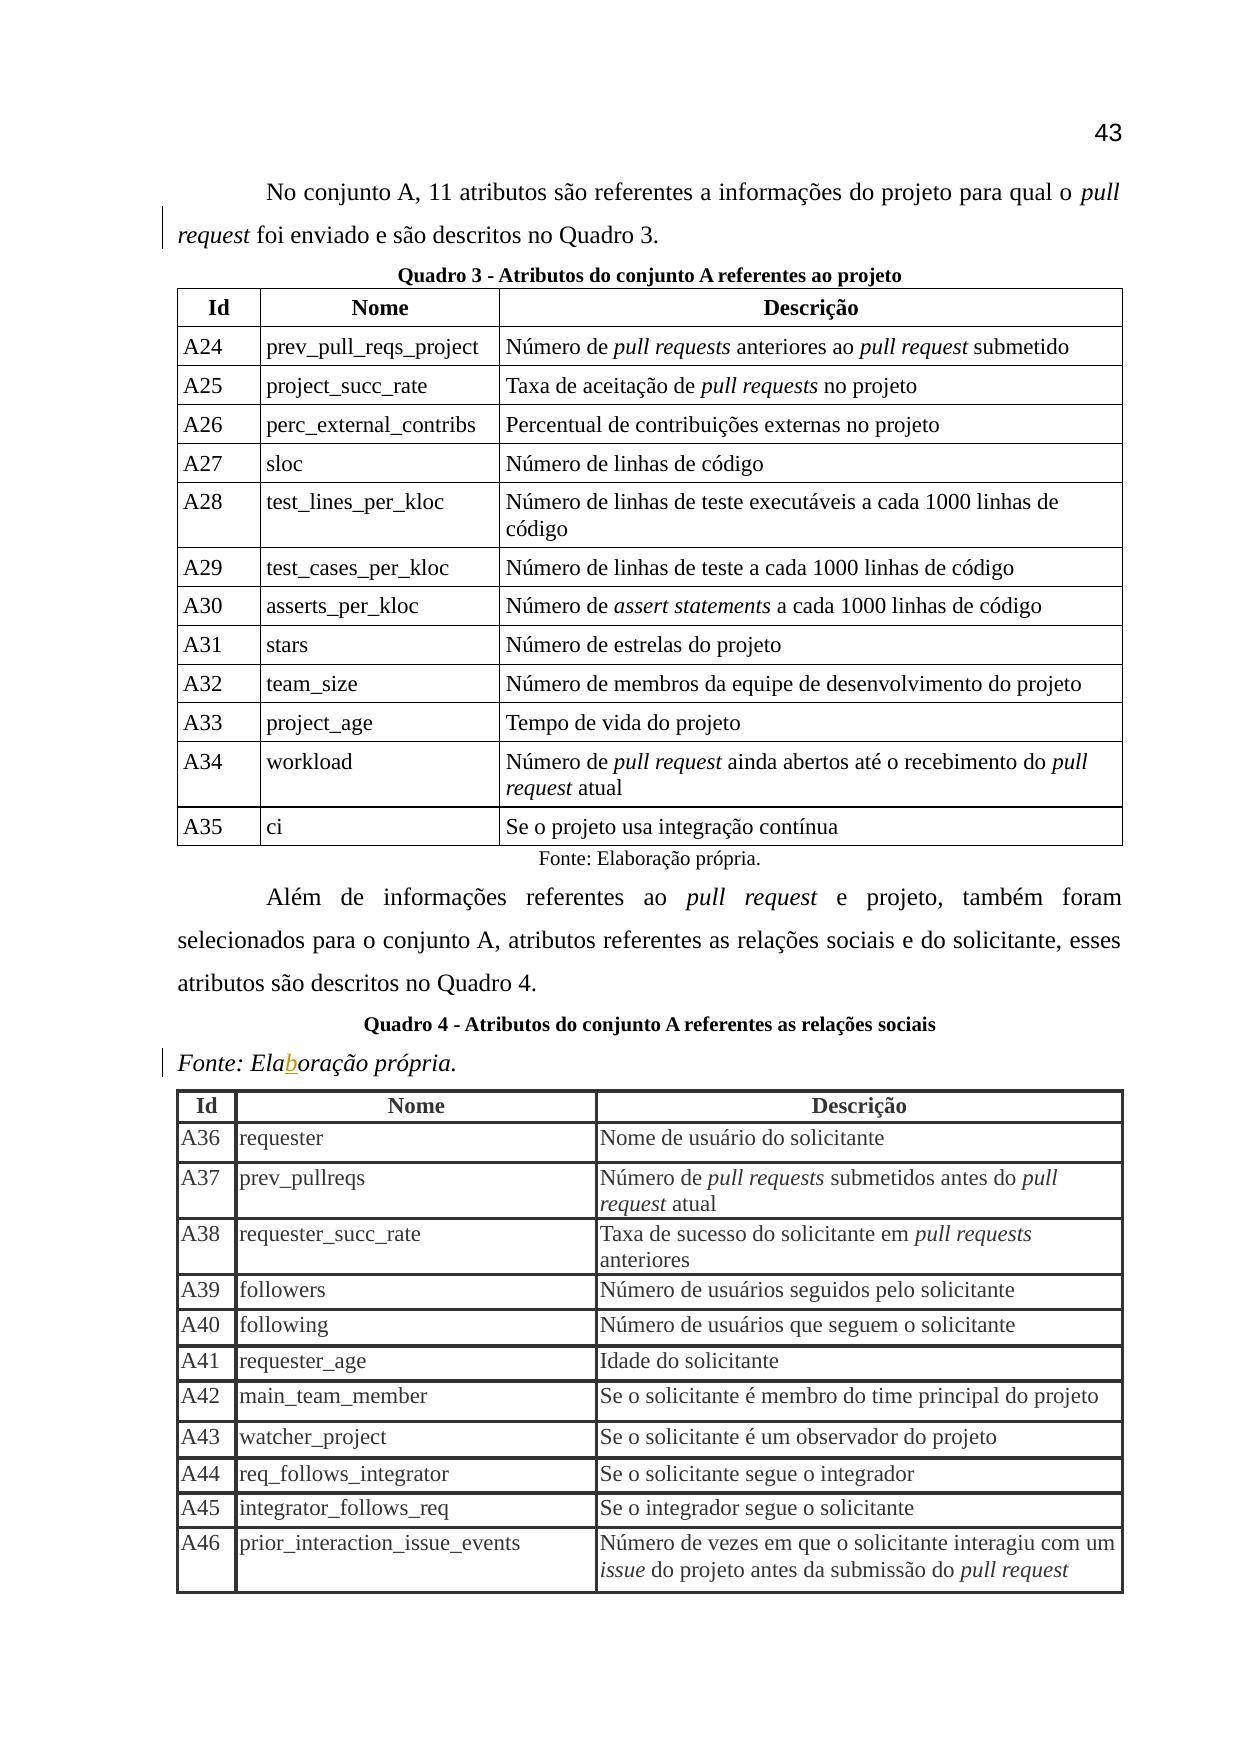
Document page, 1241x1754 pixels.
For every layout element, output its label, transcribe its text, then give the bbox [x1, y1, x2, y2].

table_header Nome [261, 289, 499, 326]
table_cell A25 [178, 366, 260, 404]
table_cell Número de linhas de teste a cada 1000 linhas de código [500, 548, 1122, 586]
table_cell Nome de usuário do solicitante [598, 1124, 1121, 1161]
table_cell Número de pull requests anteriores ao pull request submetido [500, 327, 1122, 365]
table_cell A35 [178, 808, 260, 845]
table_cell asserts_per_kloc [261, 587, 499, 624]
table_cell Se o solicitante é um observador do projeto [598, 1423, 1121, 1456]
table_cell Se o integrador segue o solicitante [598, 1495, 1121, 1526]
table_cell Idade do solicitante [598, 1348, 1121, 1379]
table_cell sloc [261, 444, 499, 482]
table_cell test_cases_per_kloc [261, 548, 499, 586]
table_cell Tempo de vida do projeto [500, 703, 1122, 741]
table_cell Percentual de contribuições externas no projeto [500, 405, 1122, 443]
table_cell perc_external_contribs [261, 405, 499, 443]
table_cell A39 [179, 1276, 234, 1307]
table_cell Se o projeto usa integração contínua [500, 808, 1122, 845]
table_cell integrator_follows_req [238, 1495, 595, 1526]
table_cell followers [238, 1276, 595, 1307]
text Fonte: Elaboração própria. [177, 1048, 1122, 1077]
table_cell Número de estrelas do projeto [500, 626, 1122, 663]
table_cell A42 [179, 1383, 234, 1420]
table_cell prev_pull_reqs_project [261, 327, 499, 365]
table_cell A46 [179, 1529, 234, 1591]
table_cell A45 [179, 1495, 234, 1526]
table_cell Número de assert statements a cada 1000 linhas de código [500, 587, 1122, 624]
text Além de informações referentes ao pull request e projeto, também foram selecionados para o conjunto A, atributos referentes as relações sociais e do solicitante, esses atributos são descritos no Quadro 4. [177, 882, 1122, 997]
text Fonte: Elaboração própria. [177, 846, 1122, 870]
table_cell project_age [261, 703, 499, 741]
table_cell ci [261, 808, 499, 845]
table_cell A30 [178, 587, 260, 624]
table_cell A34 [178, 742, 260, 806]
table_cell A36 [179, 1124, 234, 1161]
table_cell A40 [179, 1311, 234, 1344]
table_cell prior_interaction_issue_events [238, 1529, 595, 1591]
table_cell Número de linhas de código [500, 444, 1122, 482]
table_cell Número de usuários seguidos pelo solicitante [598, 1276, 1121, 1307]
table_cell Número de pull request ainda abertos até o recebimento do pull request atual [500, 742, 1122, 806]
table_cell A27 [178, 444, 260, 482]
text No conjunto A, 11 atributos são referentes a informações do projeto para qual o pull request foi enviado e são descritos no Quadro 3. [177, 177, 1122, 249]
table_cell Se o solicitante é membro do time principal do projeto [598, 1383, 1121, 1420]
table_cell watcher_project [238, 1423, 595, 1456]
table_cell A28 [178, 483, 260, 547]
table_cell Se o solicitante segue o integrador [598, 1460, 1121, 1491]
table_cell Taxa de aceitação de pull requests no projeto [500, 366, 1122, 404]
table_header Descrição [598, 1093, 1121, 1121]
table_cell prev_pullreqs [238, 1164, 595, 1217]
table_cell A31 [178, 626, 260, 663]
table_header Nome [238, 1093, 595, 1121]
table_cell A26 [178, 405, 260, 443]
table_cell A41 [179, 1348, 234, 1379]
table_cell Número de pull requests submetidos antes do pull request atual [598, 1164, 1121, 1217]
table_cell A44 [179, 1460, 234, 1491]
table_cell main_team_member [238, 1383, 595, 1420]
table_cell stars [261, 626, 499, 663]
table_cell req_follows_integrator [238, 1460, 595, 1491]
table_cell A37 [179, 1164, 234, 1217]
text Quadro 3 - Atributos do conjunto A referentes ao projeto [177, 263, 1122, 287]
table_cell requester [238, 1124, 595, 1161]
table_cell A24 [178, 327, 260, 365]
table_cell workload [261, 742, 499, 806]
table_header Descrição [500, 289, 1122, 326]
table_cell A43 [179, 1423, 234, 1456]
table_cell A38 [179, 1220, 234, 1273]
table_cell requester_age [238, 1348, 595, 1379]
text Quadro 4 - Atributos do conjunto A referentes as relações sociais [177, 1011, 1122, 1036]
table_cell A32 [178, 665, 260, 702]
table_cell Número de linhas de teste executáveis a cada 1000 linhas de código [500, 483, 1122, 547]
table_cell requester_succ_rate [238, 1220, 595, 1273]
table_cell project_succ_rate [261, 366, 499, 404]
table_cell Número de vezes em que o solicitante interagiu com um issue do projeto antes da submissão do pull request [598, 1529, 1121, 1591]
table_cell Número de membros da equipe de desenvolvimento do projeto [500, 665, 1122, 702]
table_cell following [238, 1311, 595, 1344]
table_cell test_lines_per_kloc [261, 483, 499, 547]
table_header Id [179, 1093, 234, 1121]
table_cell A33 [178, 703, 260, 741]
table_cell Taxa de sucesso do solicitante em pull requests anteriores [598, 1220, 1121, 1273]
table_header Id [178, 289, 260, 326]
table_cell Número de usuários que seguem o solicitante [598, 1311, 1121, 1344]
table_cell A29 [178, 548, 260, 586]
table_cell team_size [261, 665, 499, 702]
